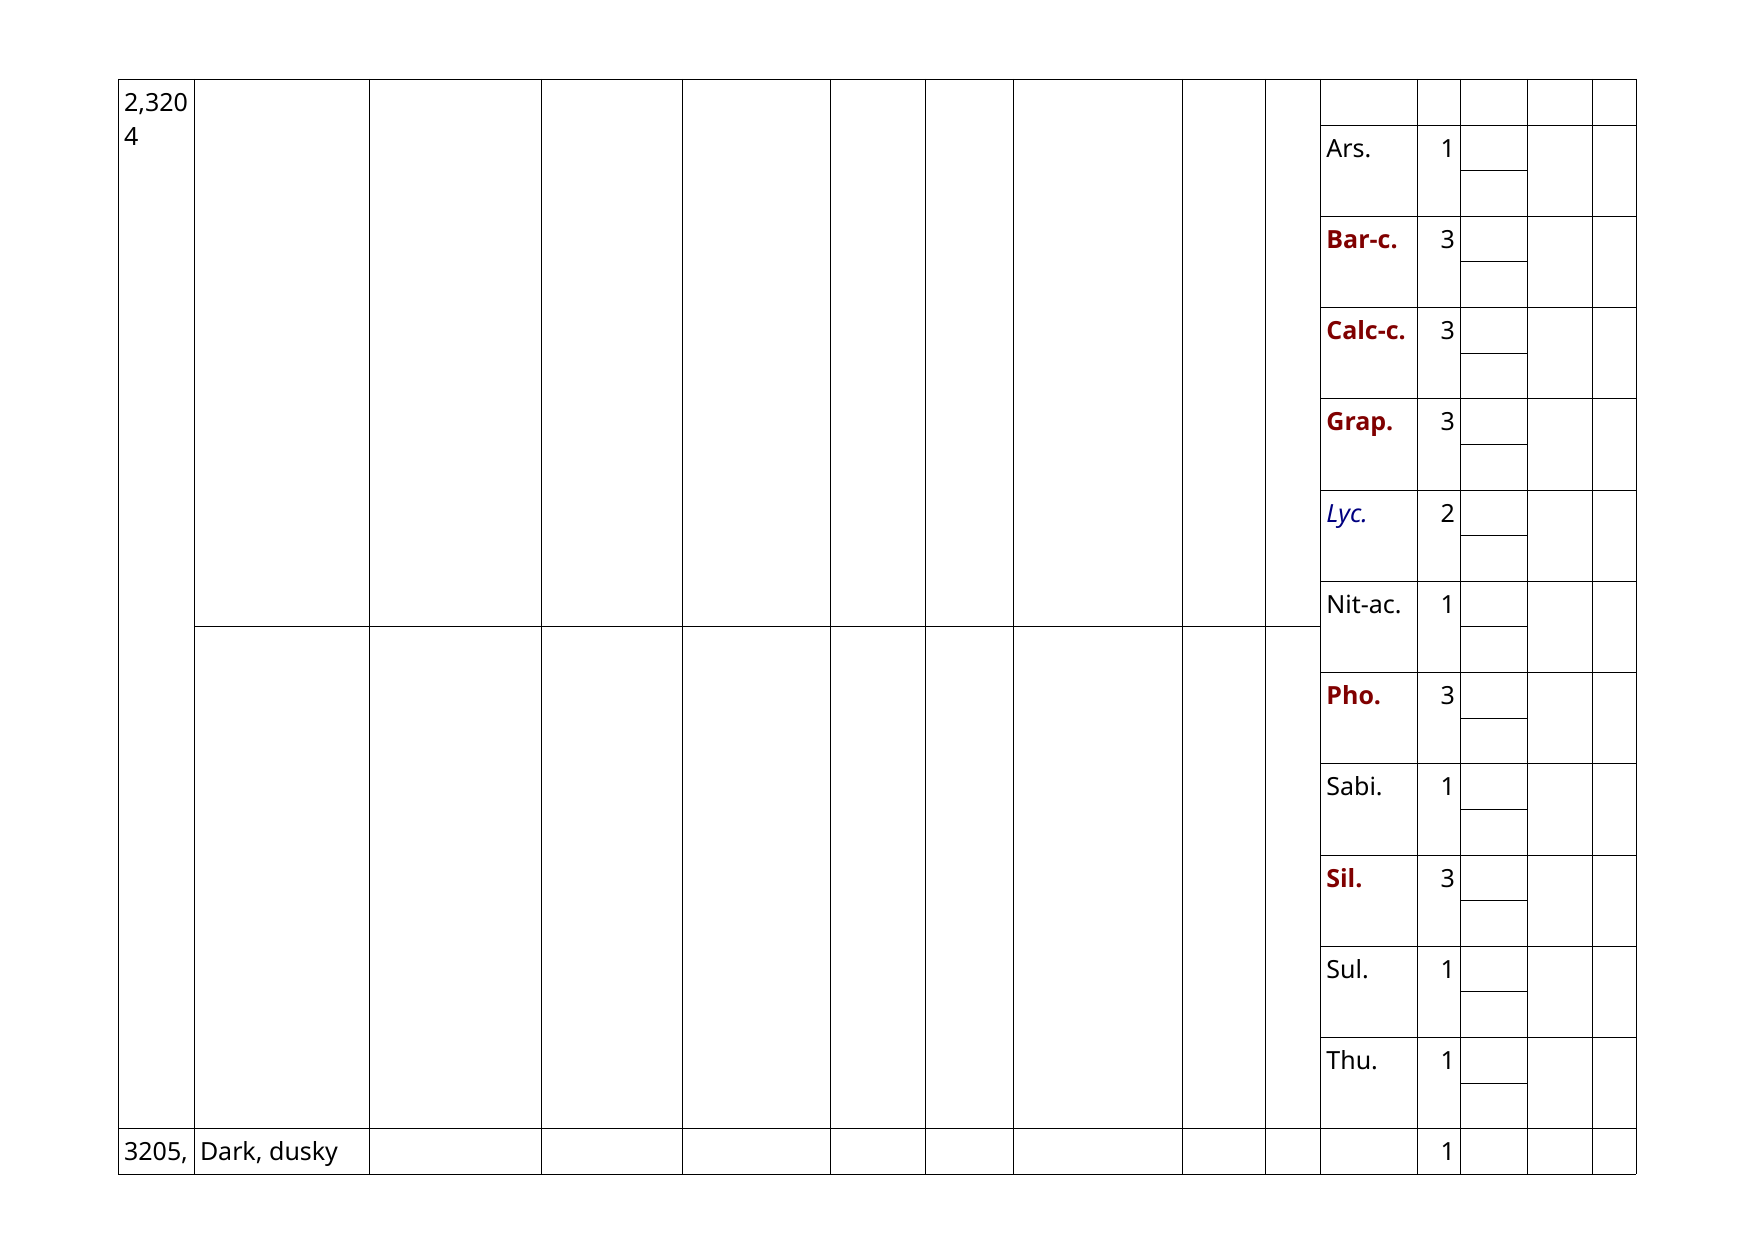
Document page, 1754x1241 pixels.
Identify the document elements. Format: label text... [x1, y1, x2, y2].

table_cell [1266, 1129, 1320, 1174]
table_cell Grap. [1321, 399, 1417, 489]
table_cell [195, 627, 369, 1128]
table_cell [926, 1129, 1013, 1174]
table_cell Dark, dusky [195, 1129, 369, 1174]
table_cell [1593, 308, 1636, 398]
table_cell 2 [1418, 491, 1460, 581]
table_cell 1 [1418, 1129, 1460, 1174]
table_cell Sul. [1321, 947, 1417, 1037]
table_cell [1528, 947, 1592, 1037]
table_cell [1461, 856, 1527, 900]
table_cell [1461, 491, 1527, 535]
table_cell [683, 1129, 830, 1174]
table_cell [1461, 445, 1527, 489]
table_cell [1266, 80, 1320, 626]
table_cell 3205, [119, 1129, 194, 1174]
table_cell [1528, 673, 1592, 763]
table_cell [1461, 719, 1527, 763]
table_cell 1 [1418, 947, 1460, 1037]
table_cell [1014, 627, 1182, 1128]
table_cell [1321, 80, 1417, 124]
table_cell [1461, 901, 1527, 946]
table_cell [1528, 399, 1592, 489]
table_cell 3 [1418, 673, 1460, 763]
table_cell Ars. [1321, 126, 1417, 216]
table_cell [1528, 80, 1592, 124]
table_cell [1014, 1129, 1182, 1174]
table_cell [1461, 171, 1527, 216]
table_cell [1461, 80, 1527, 124]
table_cell [831, 627, 925, 1128]
table_cell [1461, 1038, 1527, 1083]
table_cell Sabi. [1321, 764, 1417, 854]
table_cell [1593, 217, 1636, 307]
table_cell 1 [1418, 1038, 1460, 1128]
table_cell 3 [1418, 856, 1460, 946]
table_cell [683, 80, 830, 626]
table_cell [1593, 673, 1636, 763]
table_cell 1 [1418, 582, 1460, 672]
table_cell [542, 80, 682, 626]
table_cell [542, 1129, 682, 1174]
table_cell [926, 80, 1013, 626]
table_cell [683, 627, 830, 1128]
table_cell [831, 1129, 925, 1174]
table_cell [1461, 947, 1527, 991]
table_cell Lyc. [1321, 491, 1417, 581]
table_cell [1593, 126, 1636, 216]
table_cell [1461, 992, 1527, 1037]
table_cell [1418, 80, 1460, 124]
table_cell 3 [1418, 217, 1460, 307]
table_cell [1461, 399, 1527, 444]
table_cell [1461, 126, 1527, 170]
table_cell Calc-c. [1321, 308, 1417, 398]
table_cell [1461, 764, 1527, 809]
table_cell [1461, 354, 1527, 398]
table_cell [1528, 1038, 1592, 1128]
table_cell Sil. [1321, 856, 1417, 946]
table_cell [1183, 1129, 1265, 1174]
table_cell [1014, 80, 1182, 626]
table_cell [1461, 1084, 1527, 1128]
table_cell [1593, 764, 1636, 854]
table_cell Bar-c. [1321, 217, 1417, 307]
table_cell Nit-ac. [1321, 582, 1417, 672]
table_cell [1461, 582, 1527, 626]
table_cell [926, 627, 1013, 1128]
table_cell [1461, 627, 1527, 672]
table_cell [1528, 491, 1592, 581]
table_cell 3 [1418, 399, 1460, 489]
table_cell [1183, 80, 1265, 626]
table_cell Pho. [1321, 673, 1417, 763]
table_cell [1593, 1038, 1636, 1128]
table_cell [1321, 1129, 1417, 1174]
table_cell 1 [1418, 126, 1460, 216]
table_cell [370, 627, 541, 1128]
table_cell 2,3204 [119, 80, 194, 1128]
table_cell [1593, 947, 1636, 1037]
table_cell 1 [1418, 764, 1460, 854]
table_cell [1266, 627, 1320, 1128]
table_cell [1461, 217, 1527, 261]
table_cell [1528, 308, 1592, 398]
table_cell [1528, 1129, 1592, 1174]
table_cell [370, 80, 541, 626]
table_cell [1461, 1129, 1527, 1174]
table_cell [1528, 764, 1592, 854]
table_cell [831, 80, 925, 626]
table_cell [1593, 856, 1636, 946]
table_cell [1528, 217, 1592, 307]
table_cell [542, 627, 682, 1128]
table_cell 3 [1418, 308, 1460, 398]
table_cell [195, 80, 369, 626]
table_cell [1528, 856, 1592, 946]
table_cell Thu. [1321, 1038, 1417, 1128]
table_cell [1528, 126, 1592, 216]
table_cell [1593, 399, 1636, 489]
table_cell [1593, 491, 1636, 581]
table_cell [1461, 536, 1527, 581]
table_cell [1461, 810, 1527, 854]
table_cell [1593, 80, 1636, 124]
table_cell [1461, 308, 1527, 353]
table_cell [1461, 262, 1527, 307]
table_cell [1183, 627, 1265, 1128]
table_cell [370, 1129, 541, 1174]
table_cell [1461, 673, 1527, 718]
table_cell [1593, 1129, 1636, 1174]
table_cell [1528, 582, 1592, 672]
table_cell [1593, 582, 1636, 672]
